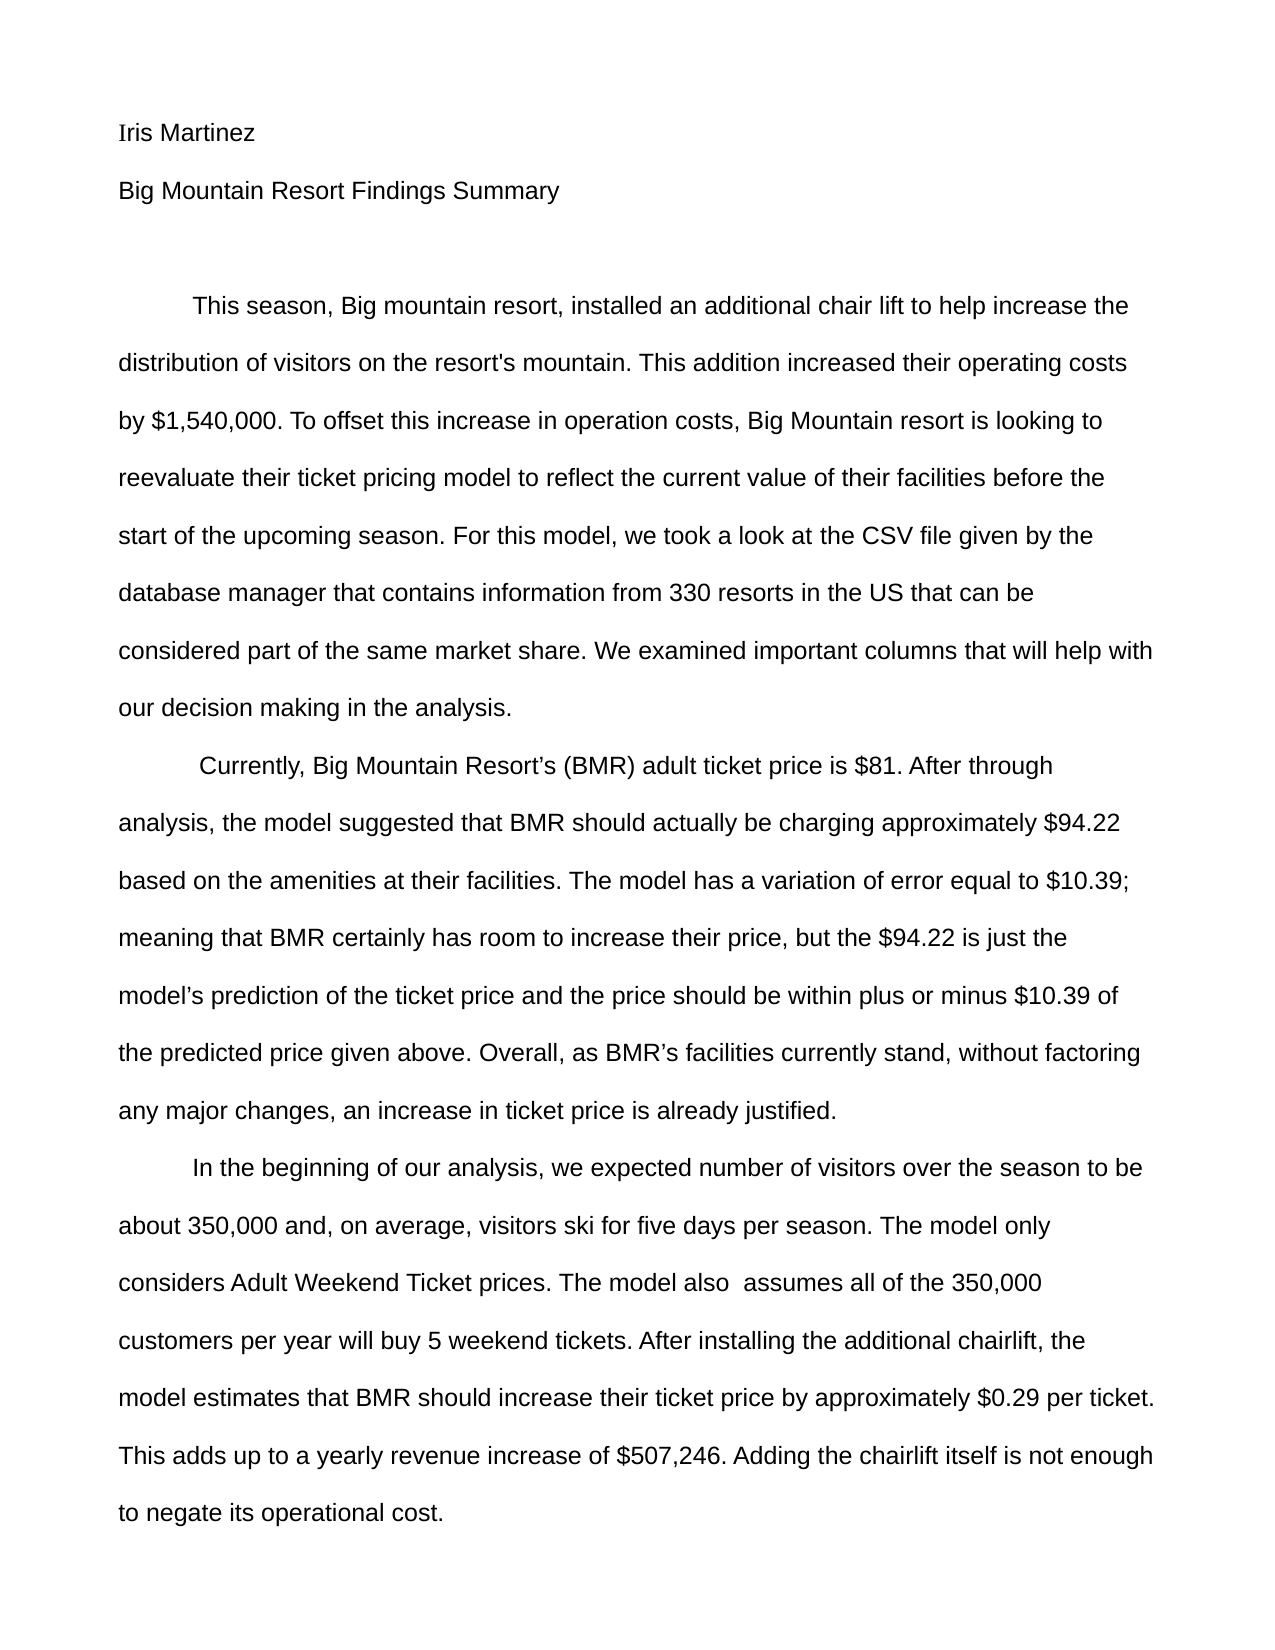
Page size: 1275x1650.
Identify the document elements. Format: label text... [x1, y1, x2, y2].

text In the beginning of our analysis, we expected number of visitors over the season to be about 350,000 and, on average, visitors ski for five days per season. The model only considers Adult Weekend Ticket prices. The model also assumes all of the 350,000 customers per year will buy 5 weekend tickets. After installing the additional chairlift, the model estimates that BMR should increase their ticket price by approximately $0.29 per ticket. This adds up to a yearly revenue increase of $507,246. Adding the chairlift itself is not enough to negate its operational cost. [118, 1153, 1157, 1527]
text Big Mountain Resort Findings Summary [118, 176, 1157, 204]
text This season, Big mountain resort, installed an additional chair lift to help increase the distribution of visitors on the resort's mountain. This addition increased their operating costs by $1,540,000. To offset this increase in operation costs, Big Mountain resort is looking to reevaluate their ticket pricing model to reflect the current value of their facilities before the start of the upcoming season. For this model, we took a look at the CSV file given by the database manager that contains information from 330 resorts in the US that can be considered part of the same market share. We examined important columns that will help with our decision making in the analysis. [118, 291, 1157, 722]
text Iris Martinez [118, 118, 1157, 147]
text Currently, Big Mountain Resort’s (BMR) adult ticket price is $81. After through analysis, the model suggested that BMR should actually be charging approximately $94.22 based on the amenities at their facilities. The model has a variation of error equal to $10.39; meaning that BMR certainly has room to increase their price, but the $94.22 is just the model’s prediction of the ticket price and the price should be within plus or minus $10.39 of the predicted price given above. Overall, as BMR’s facilities currently stand, without factoring any major changes, an increase in ticket price is already justified. [118, 751, 1157, 1124]
